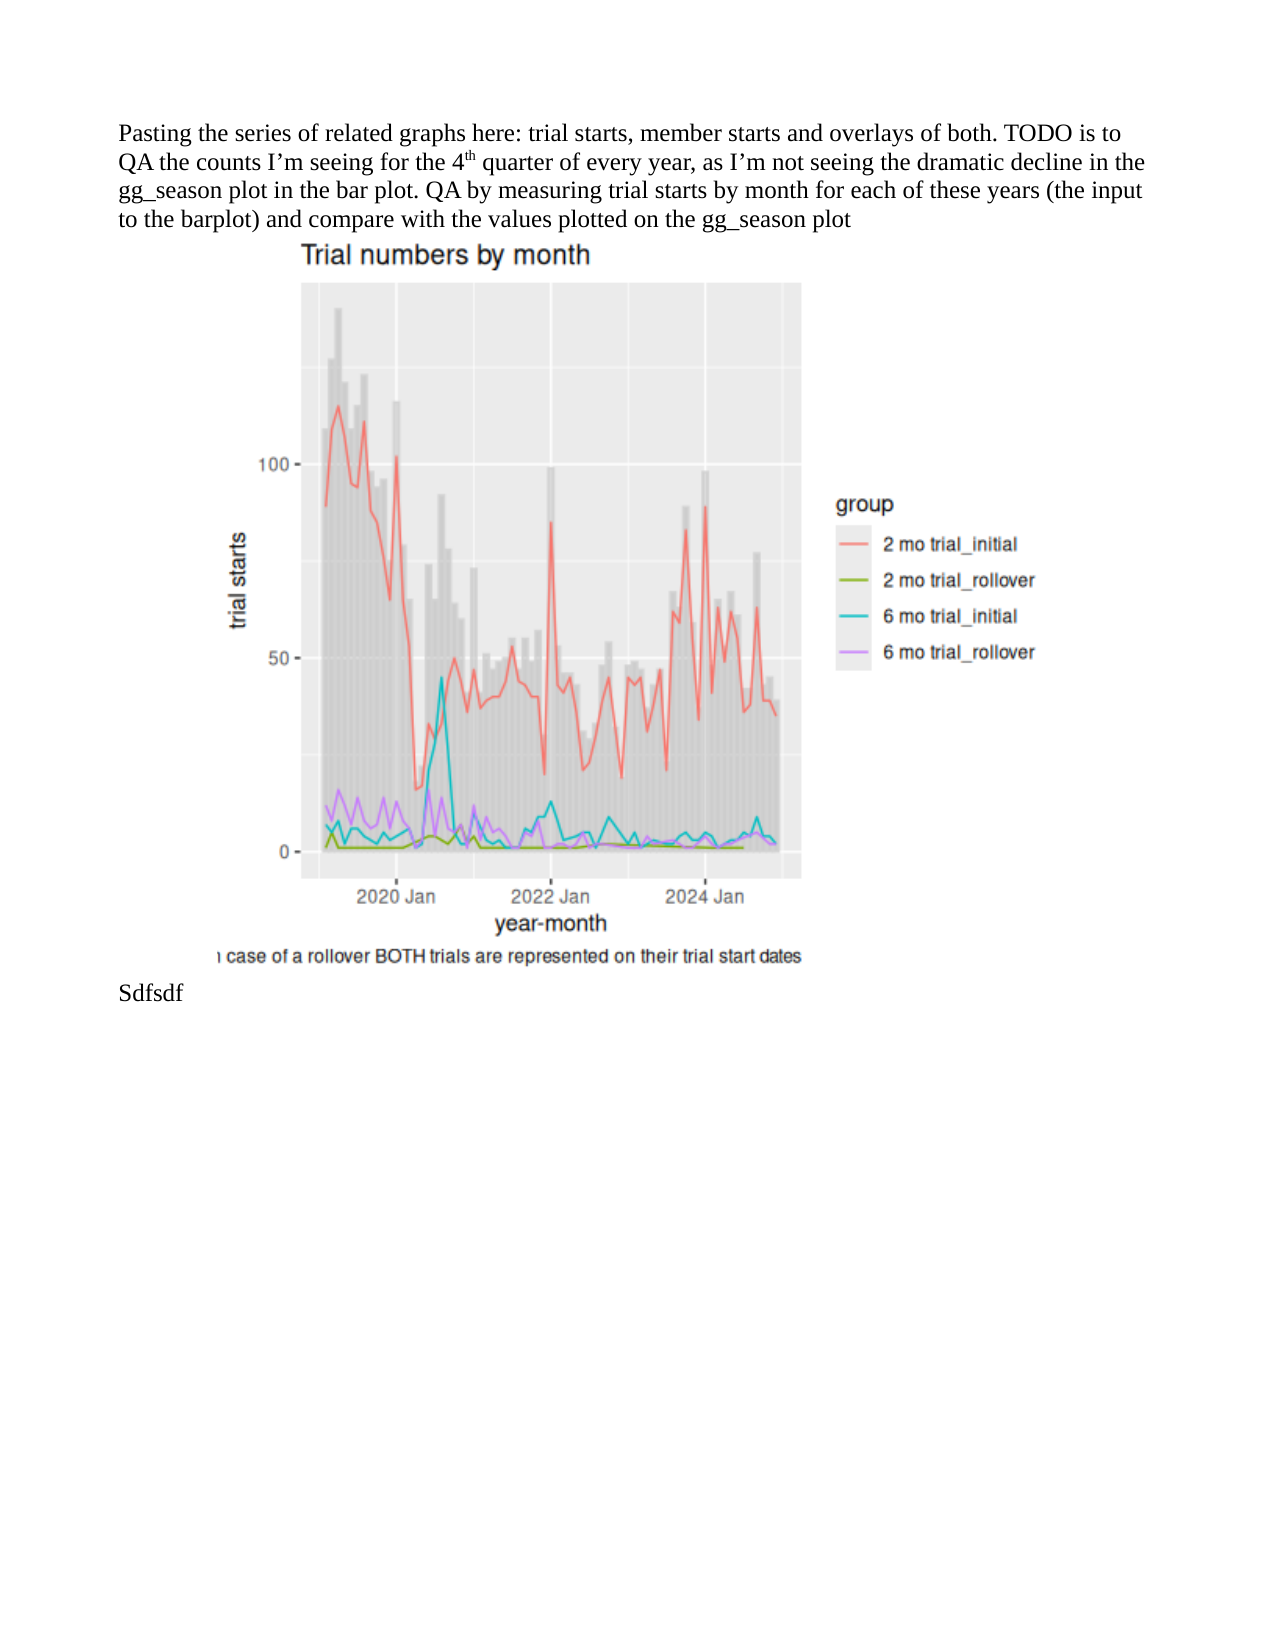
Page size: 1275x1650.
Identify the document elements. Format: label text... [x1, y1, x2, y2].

text Sdfsdf [118, 233, 1157, 1007]
text Pasting the series of related graphs here: trial starts, member starts and overlays of both. TODO is to QA the counts I’m seeing for the 4th quarter of every year, as I’m not seeing the dramatic decline in the gg_season plot in the bar plot. QA by measuring trial starts by month for each of these years (the input to the barplot) and compare with the values plotted on the gg_season plot [118, 118, 1157, 233]
picture [217, 233, 1058, 979]
